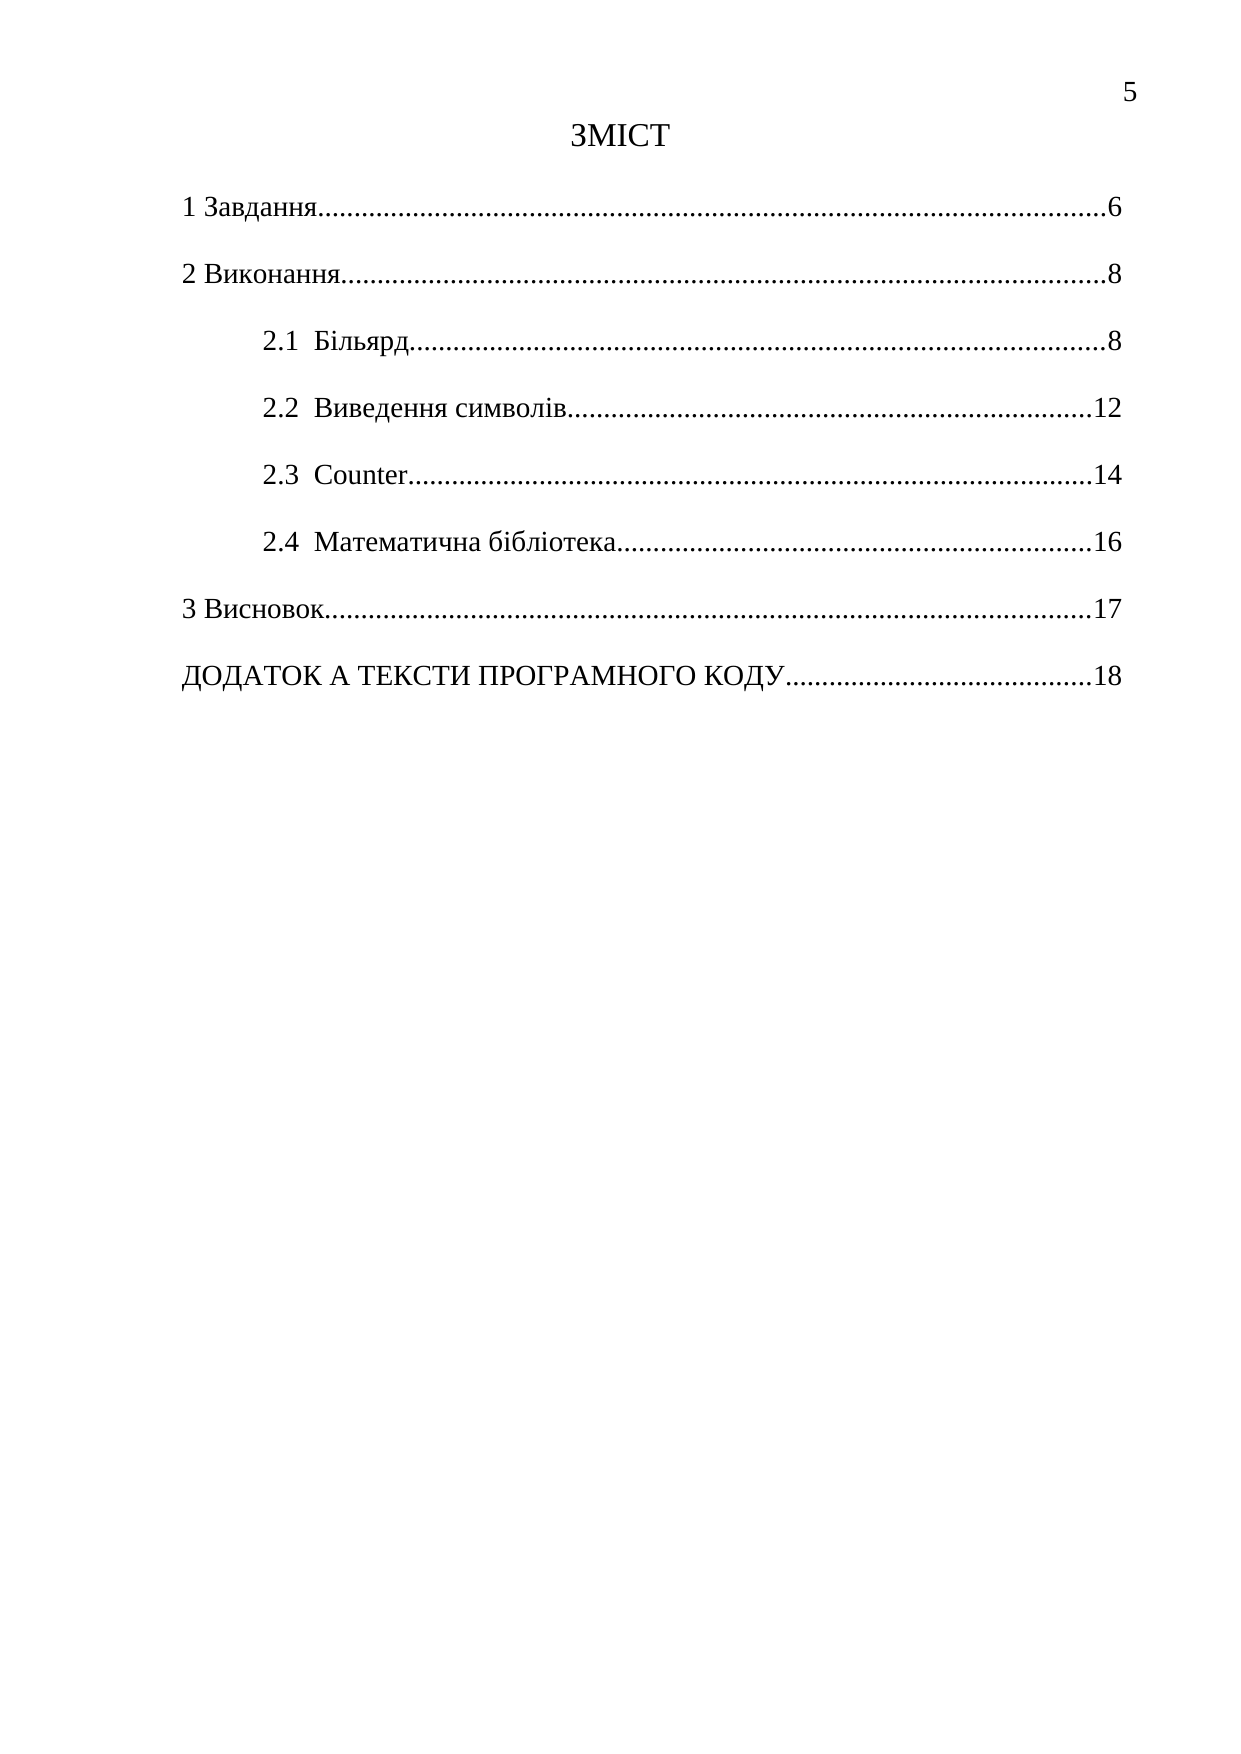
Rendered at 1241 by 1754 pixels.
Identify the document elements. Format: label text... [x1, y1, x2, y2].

text 3 Висновок 17 [182, 591, 1122, 625]
text 2.2 Виведення символів 12 [233, 391, 1122, 424]
text ДОДАТОК А ТЕКСТИ ПРОГРАМНОГО КОДУ 18 [182, 658, 1122, 692]
text 2 Виконання 8 [182, 257, 1122, 290]
text 2.3 Counter 14 [233, 457, 1122, 491]
text 2.1 Більярд 8 [233, 323, 1122, 357]
subtitle Зміст [118, 115, 1122, 154]
text 2.4 Математична бібліотека 16 [233, 524, 1122, 558]
text 1 Завдання 6 [182, 189, 1122, 223]
